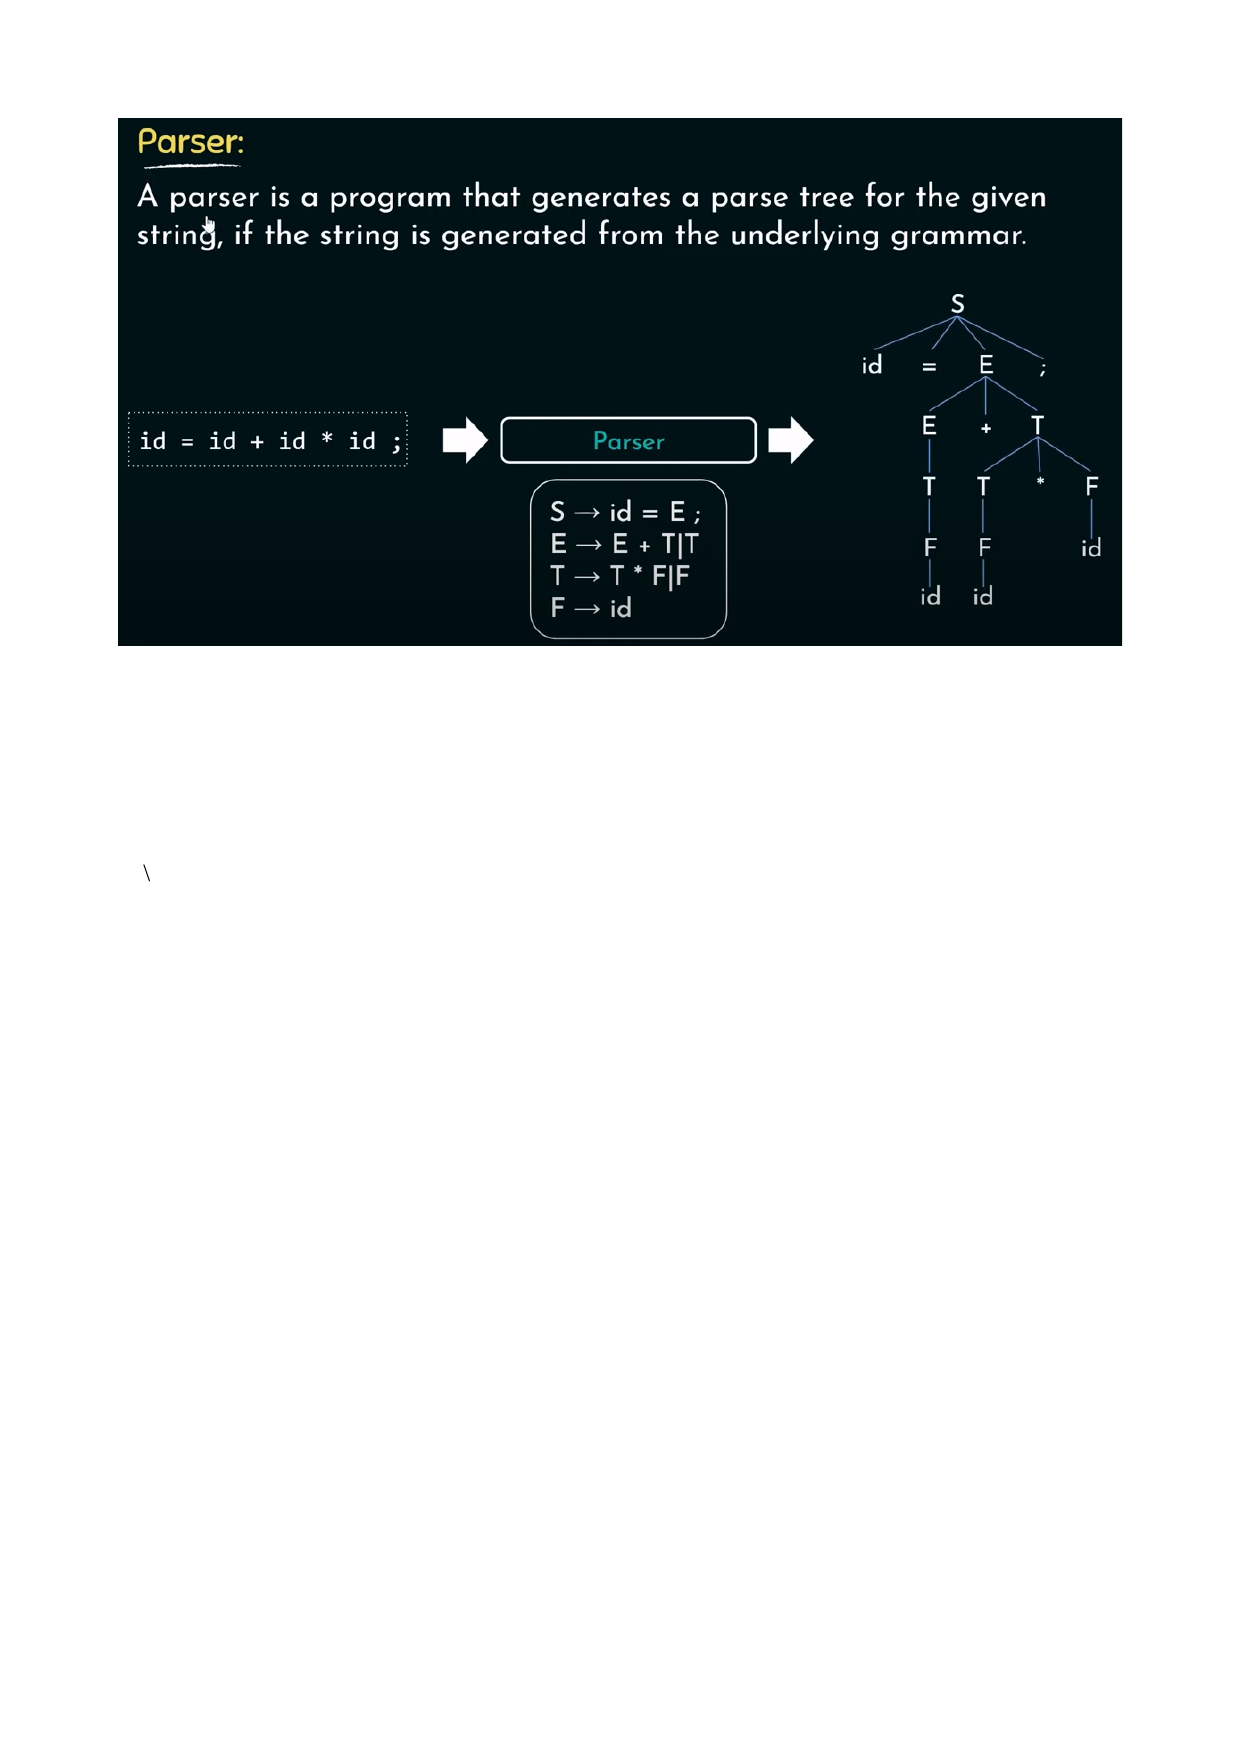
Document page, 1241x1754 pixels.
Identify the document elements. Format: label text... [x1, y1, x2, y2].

picture [118, 118, 1123, 646]
text \ [118, 858, 1122, 886]
